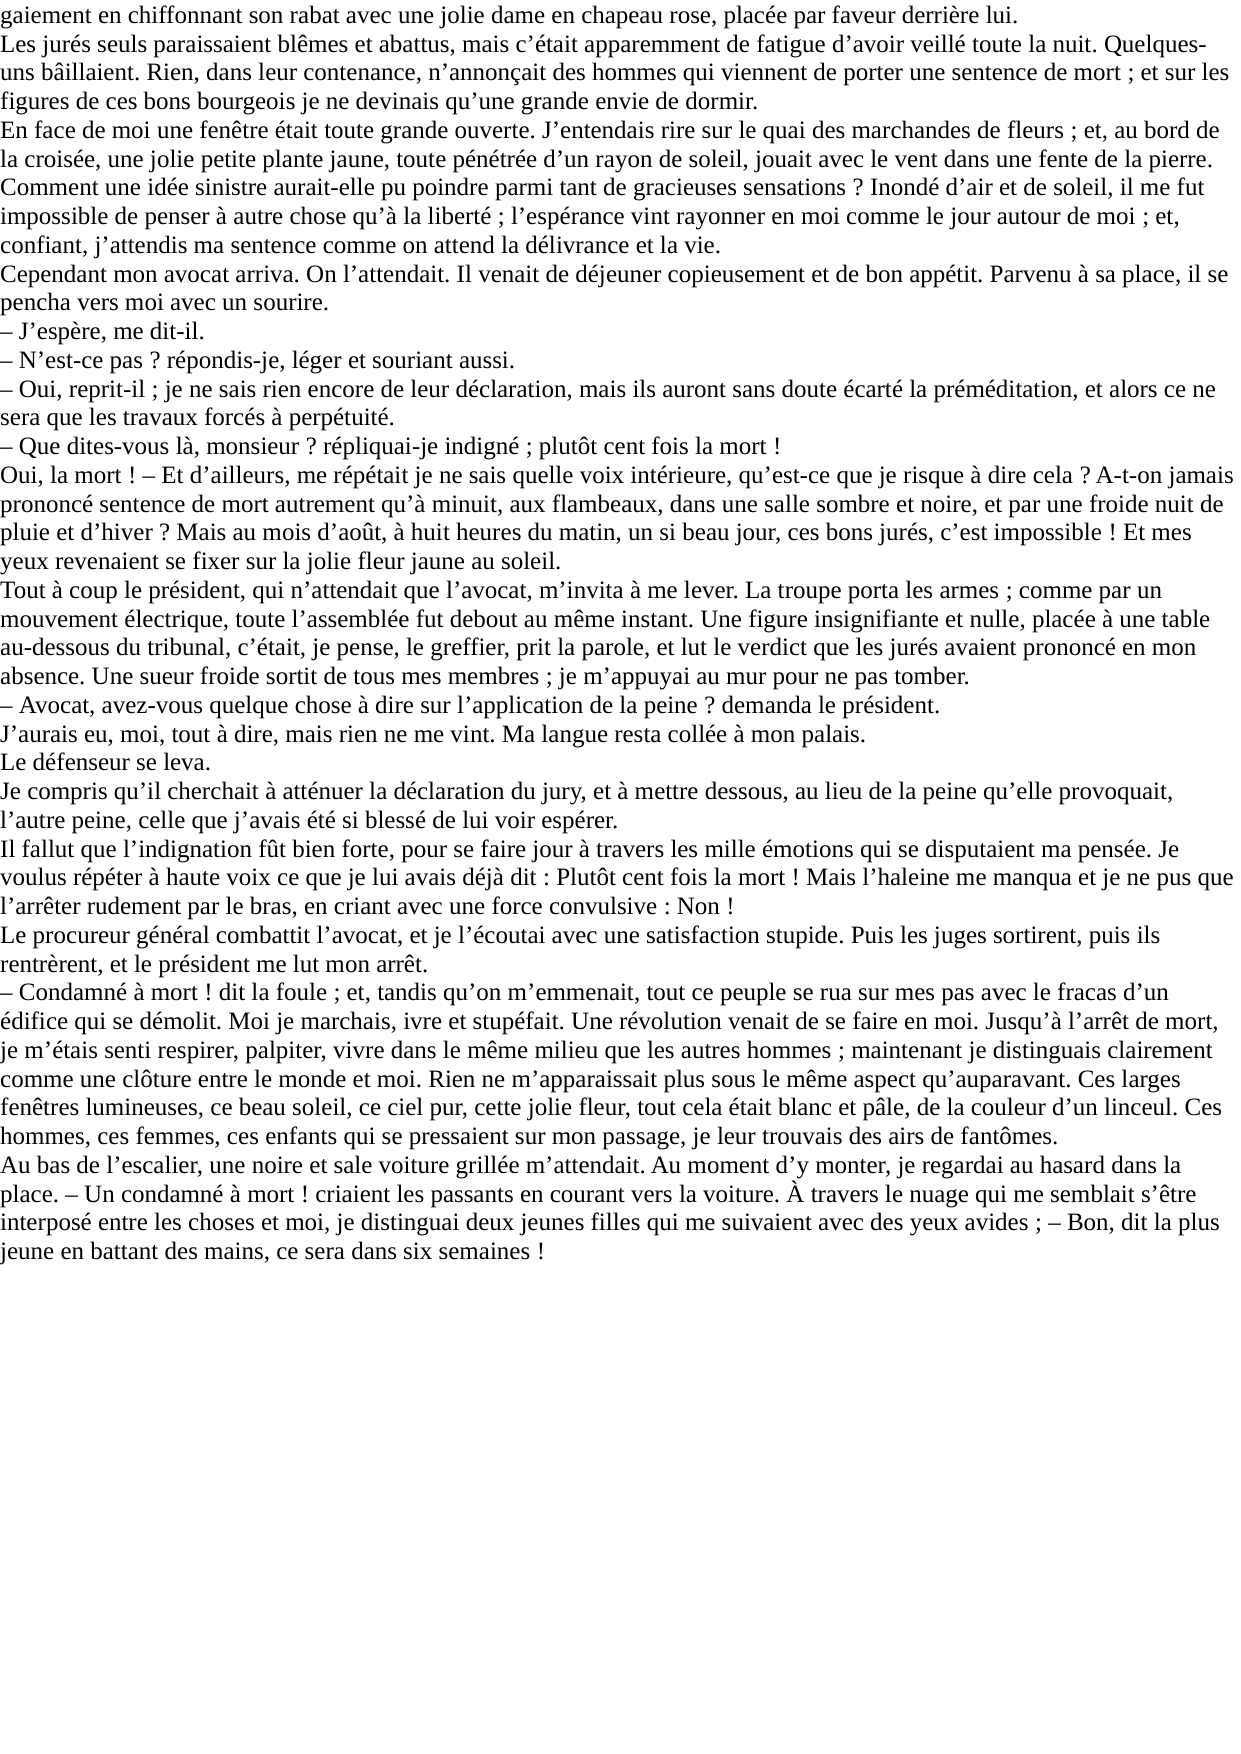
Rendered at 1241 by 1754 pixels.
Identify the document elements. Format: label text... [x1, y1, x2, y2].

text Cependant mon avocat arriva. On l’attendait. Il venait de déjeuner copieusement et de bon appétit. Parvenu à sa place, il se pencha vers moi avec un sourire. [0, 259, 1240, 316]
text – Condamné à mort ! dit la foule ; et, tandis qu’on m’emmenait, tout ce peuple se rua sur mes pas avec le fracas d’un édifice qui se démolit. Moi je marchais, ivre et stupéfait. Une révolution venait de se faire en moi. Jusqu’à l’arrêt de mort, je m’étais senti respirer, palpiter, vivre dans le même milieu que les autres hommes ; maintenant je distinguais clairement comme une clôture entre le monde et moi. Rien ne m’apparaissait plus sous le même aspect qu’auparavant. Ces larges fenêtres lumineuses, ce beau soleil, ce ciel pur, cette jolie fleur, tout cela était blanc et pâle, de la couleur d’un linceul. Ces hommes, ces femmes, ces enfants qui se pressaient sur mon passage, je leur trouvais des airs de fantômes. [0, 977, 1240, 1150]
text Le procureur général combattit l’avocat, et je l’écoutai avec une satisfaction stupide. Puis les juges sortirent, puis ils rentrèrent, et le président me lut mon arrêt. [0, 920, 1240, 977]
text Oui, la mort ! – Et d’ailleurs, me répétait je ne sais quelle voix intérieure, qu’est-ce que je risque à dire cela ? A-t-on jamais prononcé sentence de mort autrement qu’à minuit, aux flambeaux, dans une salle sombre et noire, et par une froide nuit de pluie et d’hiver ? Mais au mois d’août, à huit heures du matin, un si beau jour, ces bons jurés, c’est impossible ! Et mes yeux revenaient se fixer sur la jolie fleur jaune au soleil. [0, 460, 1240, 575]
text Le défenseur se leva. [0, 747, 1240, 776]
text J’aurais eu, moi, tout à dire, mais rien ne me vint. Ma langue resta collée à mon palais. [0, 719, 1240, 747]
text – J’espère, me dit-il. [0, 316, 1240, 345]
text Au bas de l’escalier, une noire et sale voiture grillée m’attendait. Au moment d’y monter, je regardai au hasard dans la place. – Un condamné à mort ! criaient les passants en courant vers la voiture. À travers le nuage qui me semblait s’être interposé entre les choses et moi, je distinguai deux jeunes filles qui me suivaient avec des yeux avides ; – Bon, dit la plus jeune en battant des mains, ce sera dans six semaines ! [0, 1150, 1240, 1265]
text – Que dites-vous là, monsieur ? répliquai-je indigné ; plutôt cent fois la mort ! [0, 431, 1240, 460]
text Comment une idée sinistre aurait-elle pu poindre parmi tant de gracieuses sensations ? Inondé d’air et de soleil, il me fut impossible de penser à autre chose qu’à la liberté ; l’espérance vint rayonner en moi comme le jour autour de moi ; et, confiant, j’attendis ma sentence comme on attend la délivrance et la vie. [0, 172, 1240, 259]
text Tout à coup le président, qui n’attendait que l’avocat, m’invita à me lever. La troupe porta les armes ; comme par un mouvement électrique, toute l’assemblée fut debout au même instant. Une figure insignifiante et nulle, placée à une table au-dessous du tribunal, c’était, je pense, le greffier, prit la parole, et lut le verdict que les jurés avaient prononcé en mon absence. Une sueur froide sortit de tous mes membres ; je m’appuyai au mur pour ne pas tomber. [0, 575, 1240, 690]
text Je compris qu’il cherchait à atténuer la déclaration du jury, et à mettre dessous, au lieu de la peine qu’elle provoquait, l’autre peine, celle que j’avais été si blessé de lui voir espérer. [0, 776, 1240, 834]
text – Oui, reprit-il ; je ne sais rien encore de leur déclaration, mais ils auront sans doute écarté la préméditation, et alors ce ne sera que les travaux forcés à perpétuité. [0, 374, 1240, 431]
text – Avocat, avez-vous quelque chose à dire sur l’application de la peine ? demanda le président. [0, 690, 1240, 719]
text gaiement en chiffonnant son rabat avec une jolie dame en chapeau rose, placée par faveur derrière lui. [0, 0, 1240, 29]
text Il fallut que l’indignation fût bien forte, pour se faire jour à travers les mille émotions qui se disputaient ma pensée. Je voulus répéter à haute voix ce que je lui avais déjà dit : Plutôt cent fois la mort ! Mais l’haleine me manqua et je ne pus que l’arrêter rudement par le bras, en criant avec une force convulsive : Non ! [0, 834, 1240, 920]
text En face de moi une fenêtre était toute grande ouverte. J’entendais rire sur le quai des marchandes de fleurs ; et, au bord de la croisée, une jolie petite plante jaune, toute pénétrée d’un rayon de soleil, jouait avec le vent dans une fente de la pierre. [0, 115, 1240, 172]
text Les jurés seuls paraissaient blêmes et abattus, mais c’était apparemment de fatigue d’avoir veillé toute la nuit. Quelques-uns bâillaient. Rien, dans leur contenance, n’annonçait des hommes qui viennent de porter une sentence de mort ; et sur les figures de ces bons bourgeois je ne devinais qu’une grande envie de dormir. [0, 29, 1240, 115]
text – N’est-ce pas ? répondis-je, léger et souriant aussi. [0, 345, 1240, 374]
